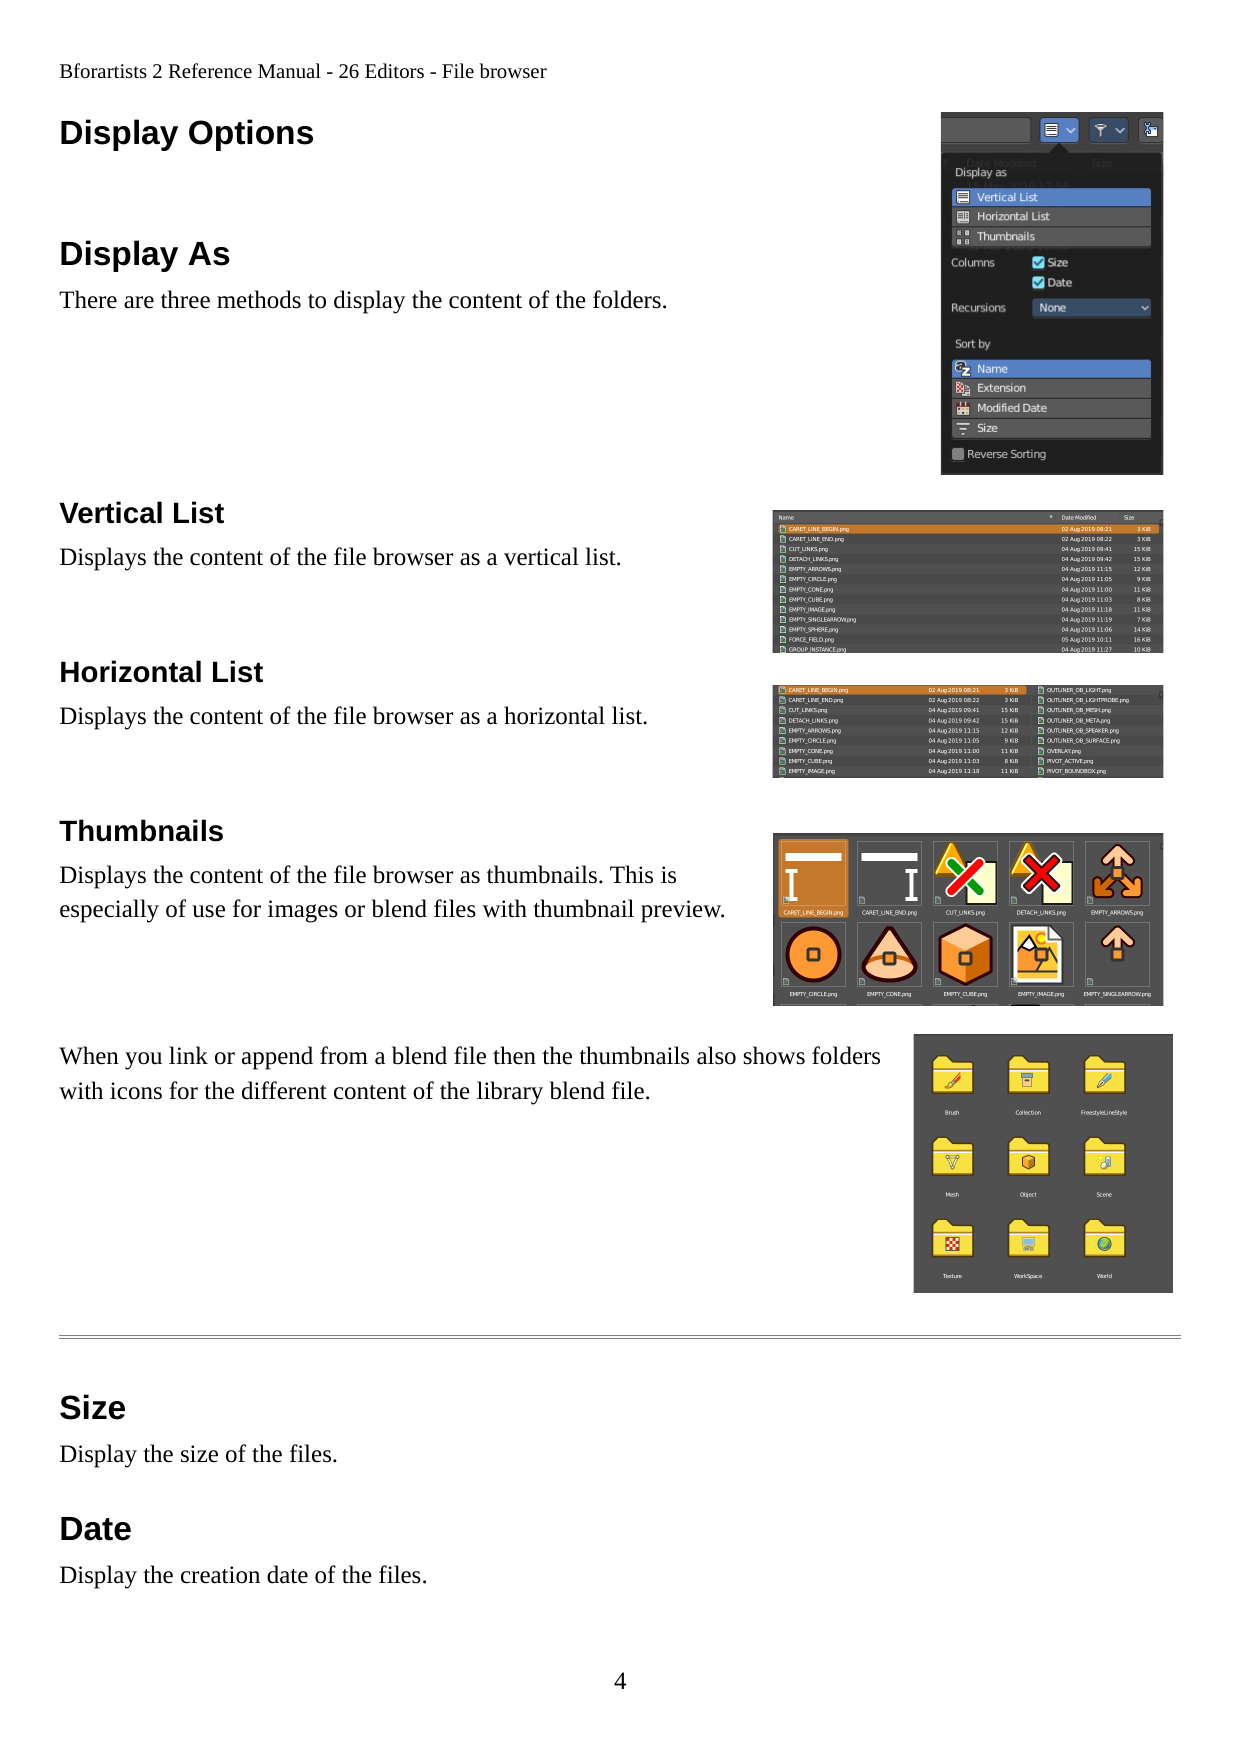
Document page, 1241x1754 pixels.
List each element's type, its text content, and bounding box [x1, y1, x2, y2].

subtitle Size [59, 1388, 1181, 1427]
text Displays the content of the file browser as a horizontal list. [59, 701, 772, 729]
text Display the size of the files. [59, 1439, 1181, 1468]
subtitle Vertical List [59, 496, 1181, 529]
picture [940, 112, 1164, 475]
subtitle Date [59, 1509, 1181, 1548]
text Displays the content of the file browser as a vertical list. [59, 542, 772, 571]
subtitle [1164, 113, 1181, 151]
text There are three methods to display the content of the folders. [59, 285, 940, 313]
text Display the creation date of the files. [59, 1560, 1181, 1589]
text When you link or append from a blend file then the thumbnails also shows folders with icons for the different content of the library blend file. [59, 1041, 913, 1105]
subtitle Display Options [59, 113, 940, 151]
subtitle [1164, 234, 1181, 272]
picture [772, 510, 1164, 653]
subtitle Display As [59, 234, 940, 272]
subtitle Thumbnails [59, 813, 1181, 847]
picture [913, 1034, 1173, 1293]
picture [772, 685, 1164, 778]
picture [773, 833, 1164, 1006]
subtitle Horizontal List [59, 654, 1181, 688]
text Displays the content of the file browser as thumbnails. This is especially of use for images or blend files with thumbnail preview. [59, 860, 773, 923]
